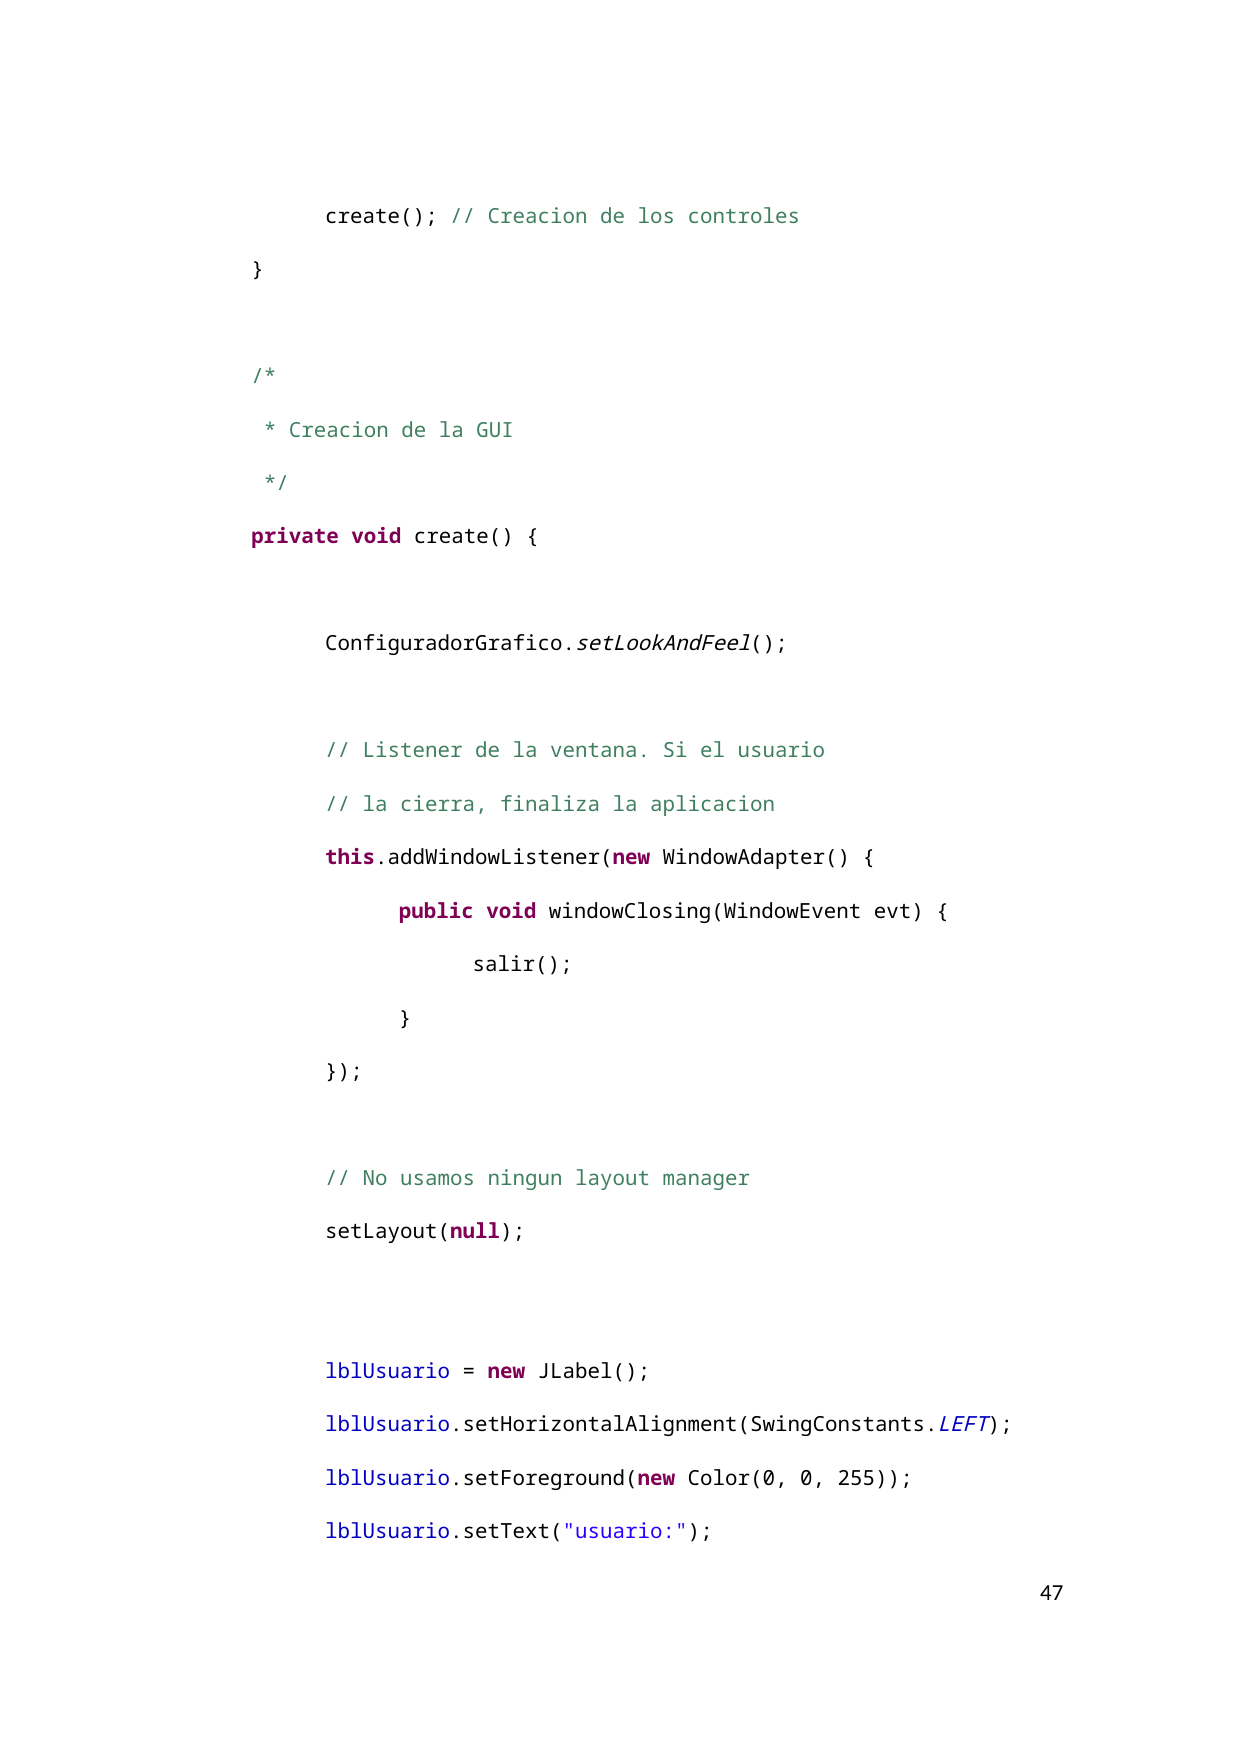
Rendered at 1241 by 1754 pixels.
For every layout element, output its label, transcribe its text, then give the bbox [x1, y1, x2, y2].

text public void windowClosing(WindowEvent evt) { [177, 896, 1063, 924]
text // No usamos ningun layout manager [177, 1163, 1063, 1191]
text /* [177, 361, 1063, 390]
text // la cierra, finaliza la aplicacion [177, 789, 1063, 817]
text } [177, 254, 1063, 283]
text setLayout(null); [177, 1216, 1063, 1277]
text }); [177, 1056, 1063, 1084]
text private void create() { [177, 522, 1063, 550]
text this.addWindowListener(new WindowAdapter() { [177, 842, 1063, 871]
text create(); // Creacion de los controles [177, 201, 1063, 229]
text lblUsuario.setForeground(new Color(0, 0, 255)); [177, 1463, 1063, 1491]
text salir(); [177, 949, 1063, 978]
text } [177, 1003, 1063, 1031]
text lblUsuario.setText("usuario:"); [177, 1516, 1063, 1544]
text */ [177, 468, 1063, 497]
text lblUsuario.setHorizontalAlignment(SwingConstants.LEFT); [177, 1409, 1063, 1438]
text lblUsuario = new JLabel(); [177, 1356, 1063, 1384]
text // Listener de la ventana. Si el usuario [177, 735, 1063, 764]
text ConfiguradorGrafico.setLookAndFeel(); [177, 628, 1063, 657]
text * Creacion de la GUI [177, 415, 1063, 443]
